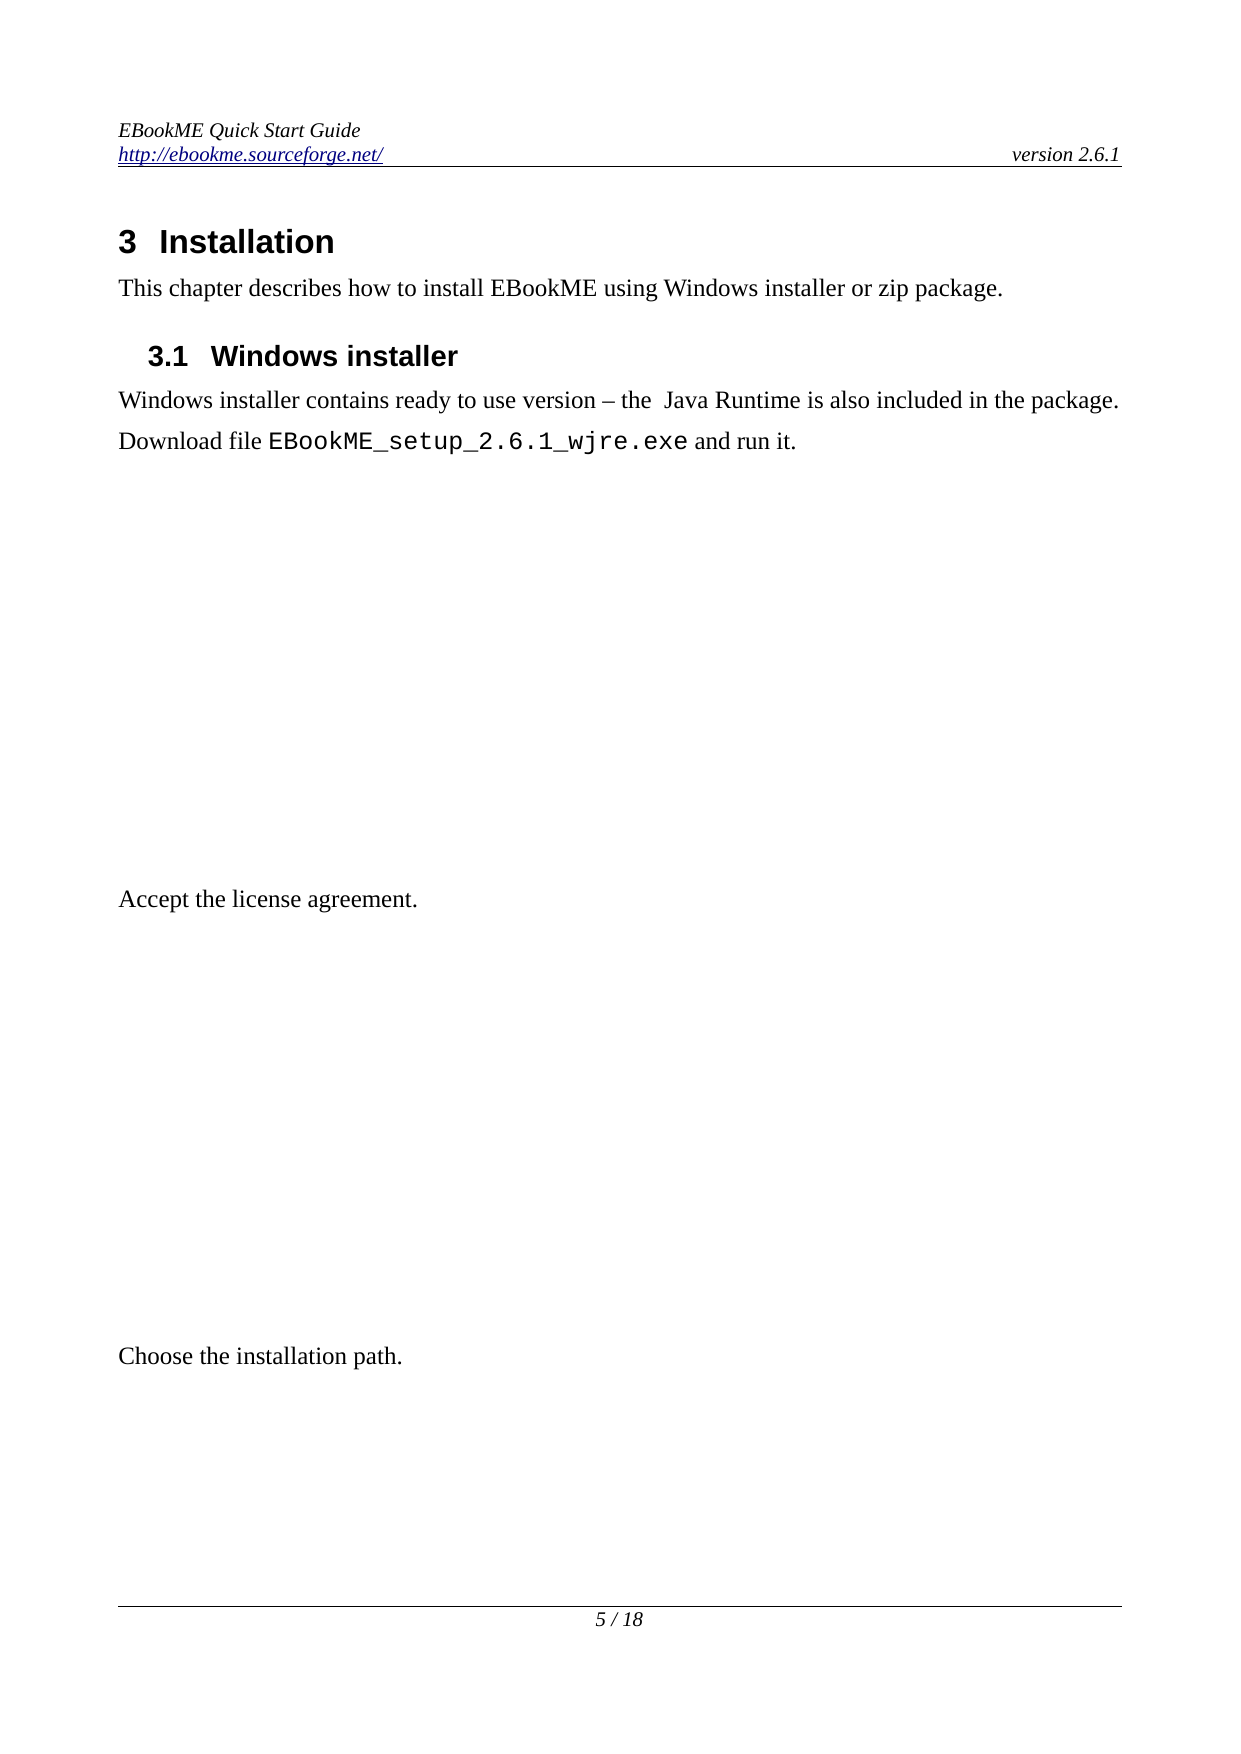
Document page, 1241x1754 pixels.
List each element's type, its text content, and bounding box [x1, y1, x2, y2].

text Download file EBookME_setup_2.6.1_wjre.exe and run it. [118, 426, 1122, 457]
text Choose the installation path. [118, 926, 1122, 1369]
subtitle Installation [118, 222, 1122, 260]
text This chapter describes how to install EBookME using Windows installer or zip package. [118, 273, 1122, 301]
subtitle Windows installer [148, 339, 1116, 372]
text Windows installer contains ready to use version – the Java Runtime is also included in the package. [118, 385, 1122, 414]
text Accept the license agreement. [118, 469, 1122, 913]
